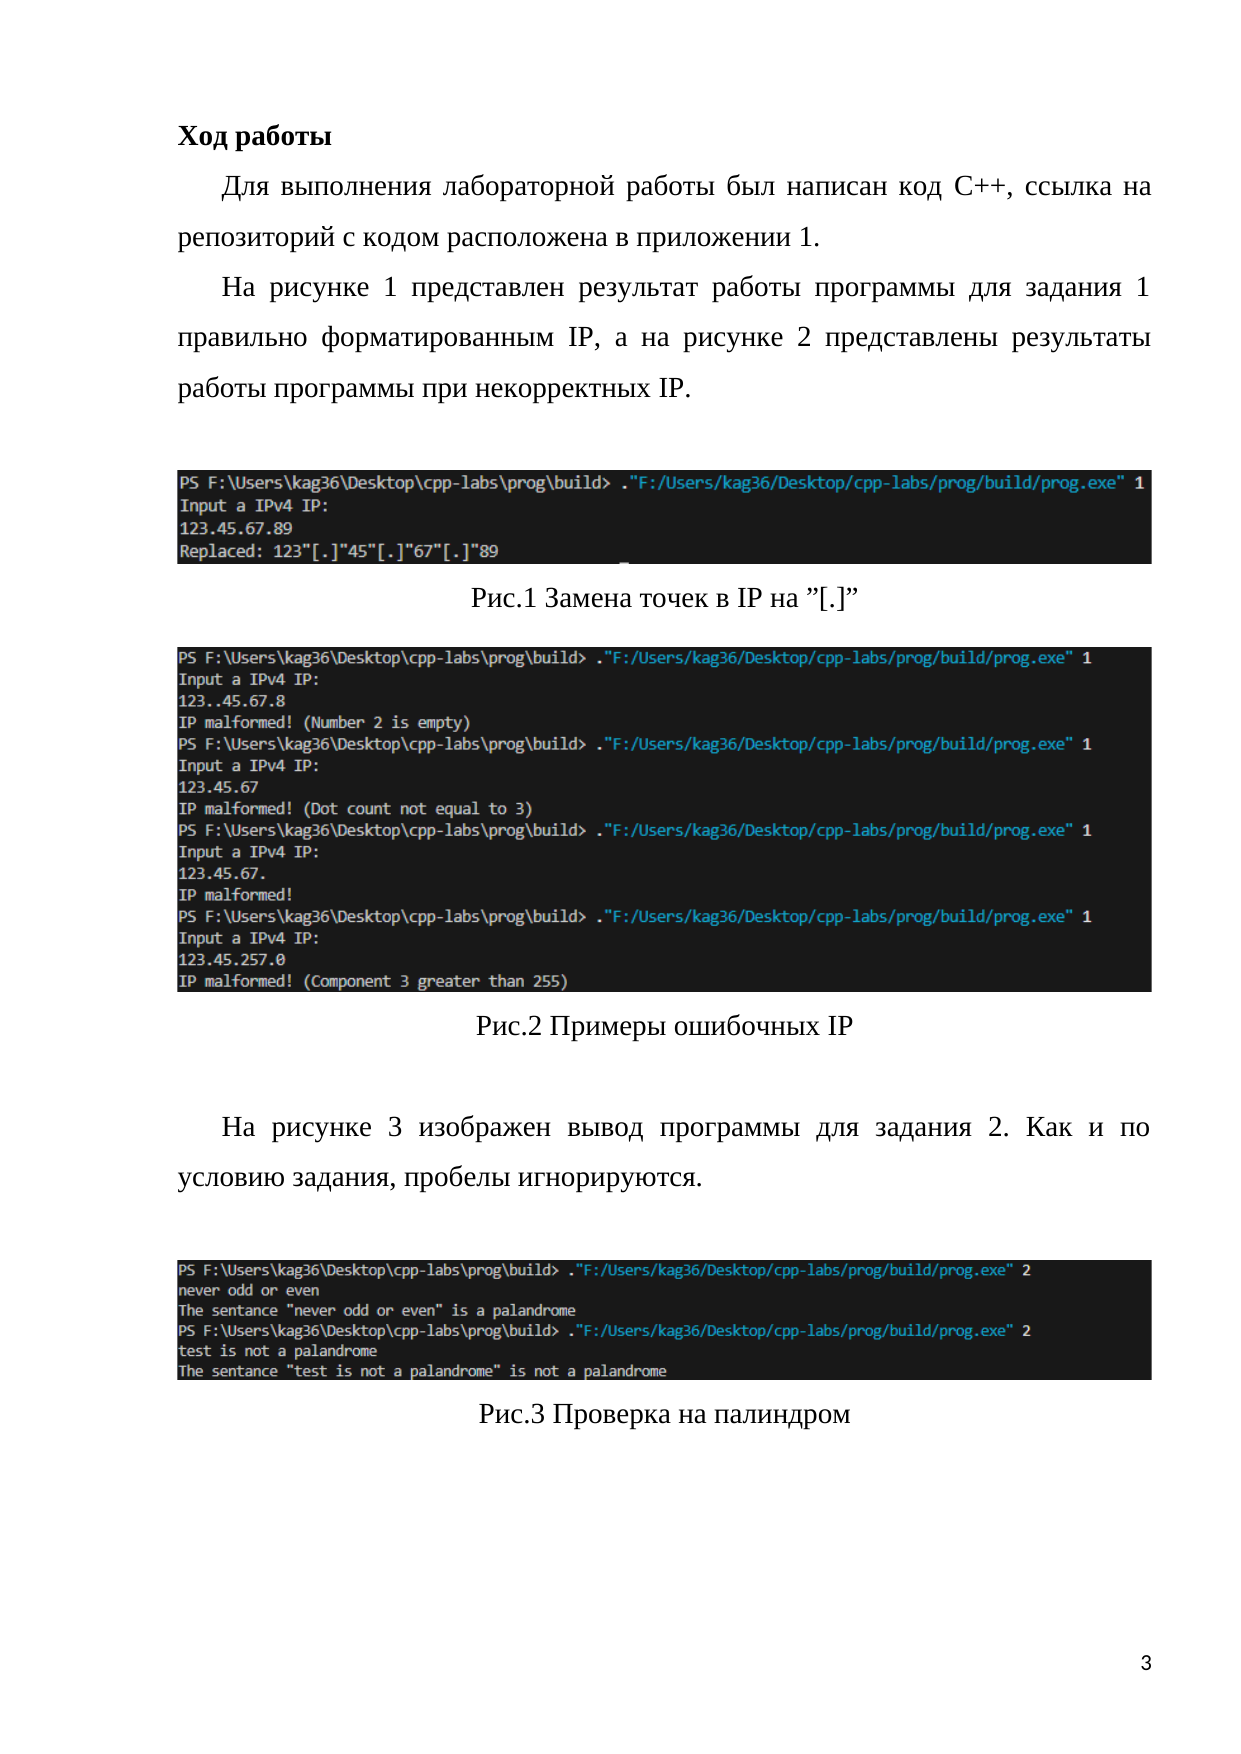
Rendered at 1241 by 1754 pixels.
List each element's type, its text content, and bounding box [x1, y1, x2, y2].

text На рисунке 1 представлен результат работы программы для задания 1 правильно форматированным IP, а на рисунке 2 представлены результаты работы программы при некорректных IP. [177, 269, 1152, 403]
picture [177, 647, 1152, 992]
text Ход работы [118, 118, 1152, 152]
text Рис.2 Примеры ошибочных IP [177, 1008, 1152, 1042]
text Рис.3 Проверка на палиндром [177, 1396, 1152, 1430]
text На рисунке 3 изображен вывод программы для задания 2. Как и по условию задания, пробелы игнорируются. [177, 1109, 1152, 1193]
text Для выполнения лабораторной работы был написан код C++, ссылка на репозиторий с кодом расположена в приложении 1. [177, 168, 1152, 252]
text Рис.1 Замена точек в IP на ”[.]” [177, 581, 1152, 614]
picture [177, 470, 1152, 564]
picture [177, 1260, 1152, 1380]
